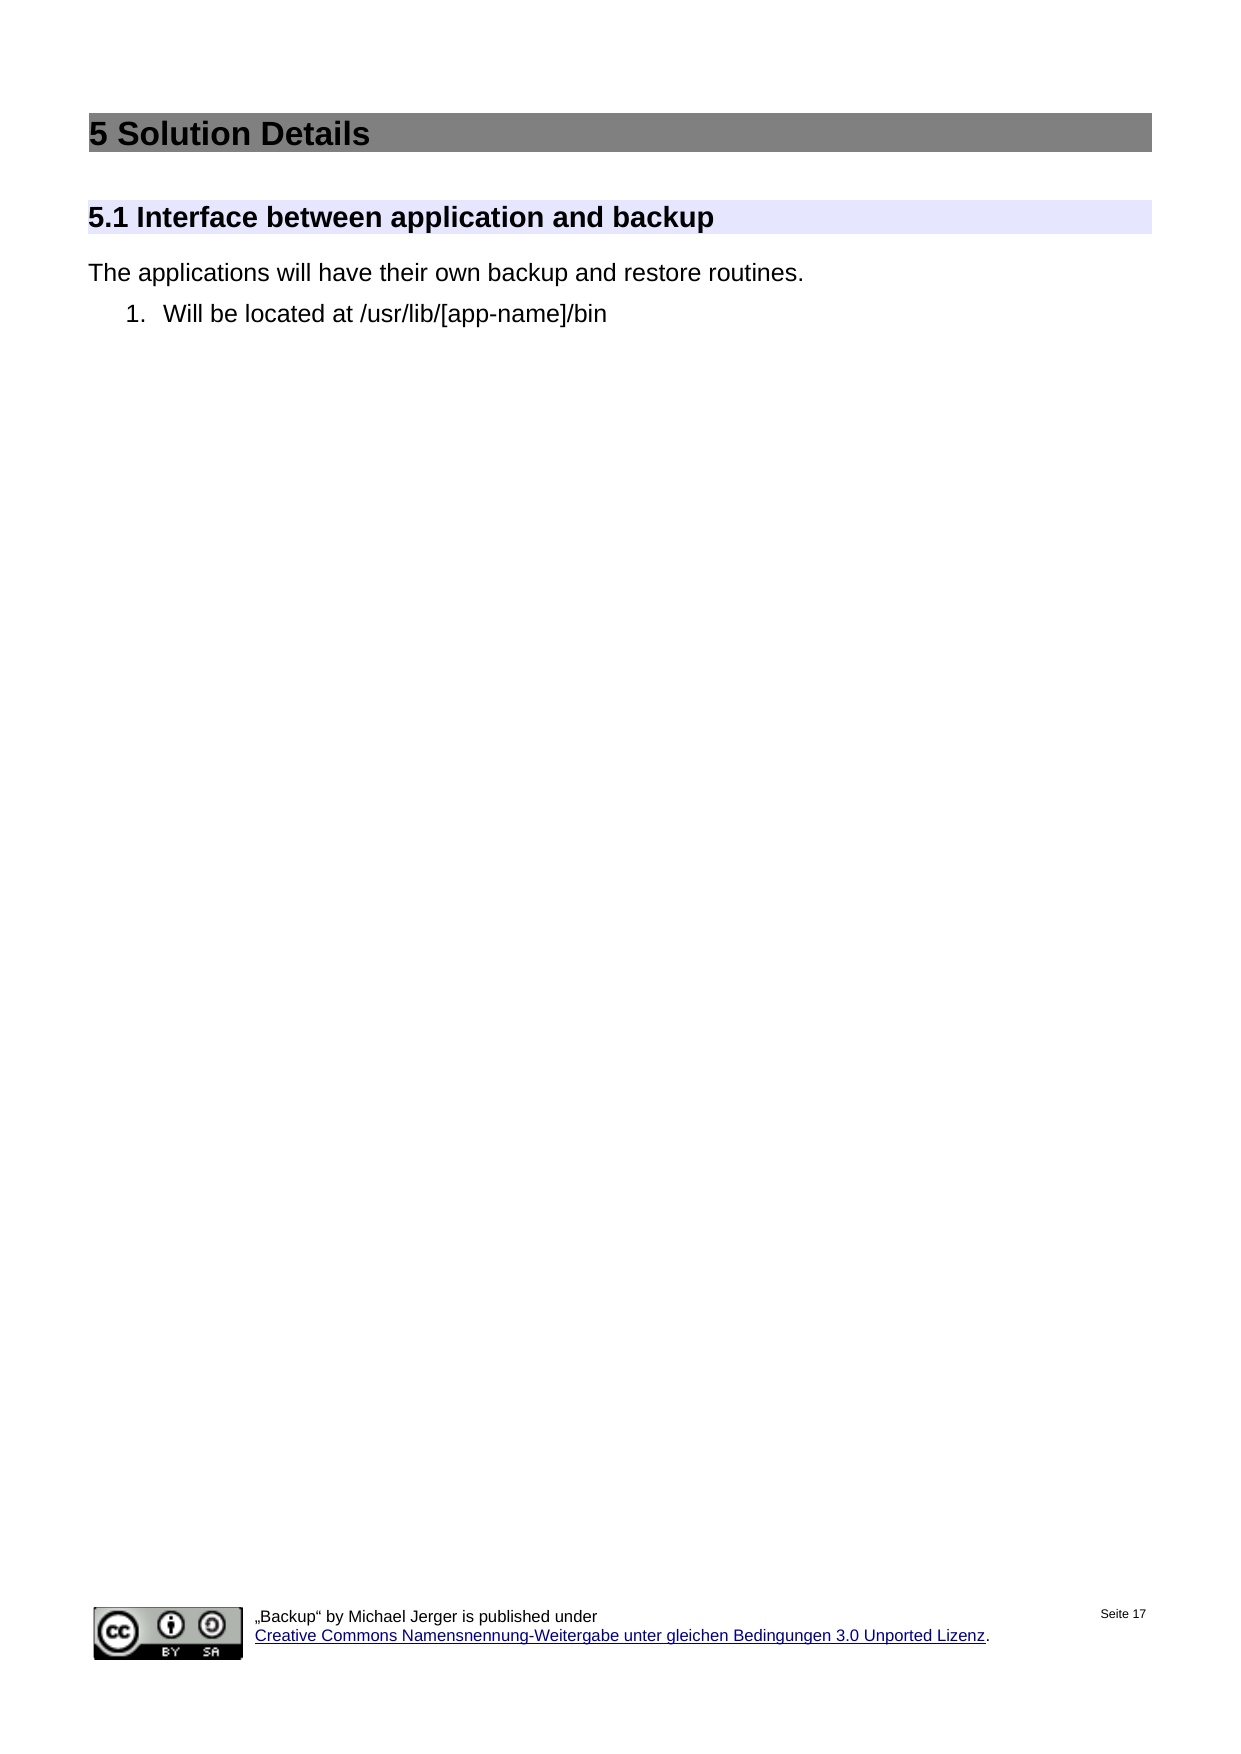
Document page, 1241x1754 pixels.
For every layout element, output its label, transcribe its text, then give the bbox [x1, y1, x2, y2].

picture [93, 1607, 243, 1660]
list Will be located at /usr/lib/[app-name]/bin [125, 299, 1152, 328]
subtitle Interface between application and backup [88, 200, 1152, 234]
subtitle Solution Details [89, 113, 1152, 152]
text The applications will have their own backup and restore routines. [88, 258, 1152, 286]
